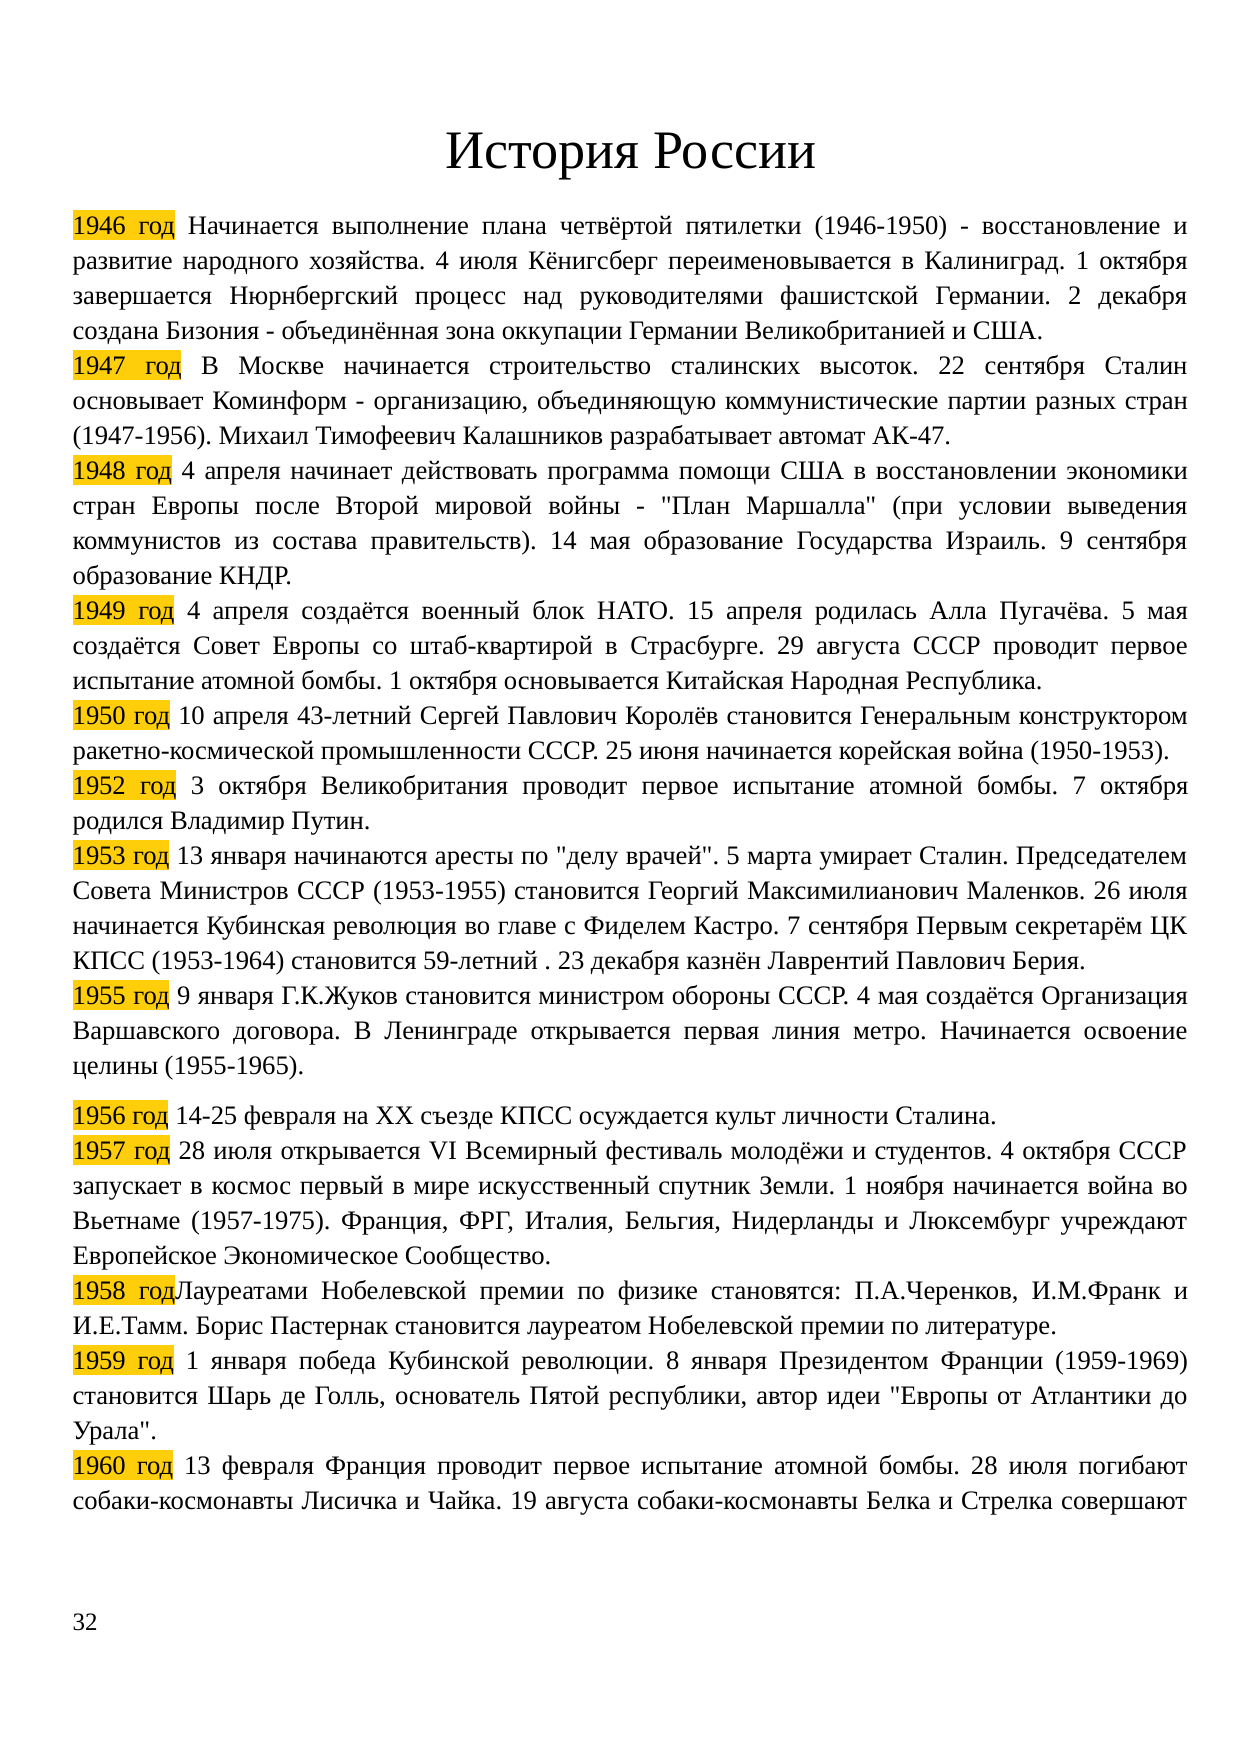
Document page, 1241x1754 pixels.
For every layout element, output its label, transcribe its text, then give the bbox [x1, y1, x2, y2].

text 1950 год 10 апреля 43-летний Сергей Павлович Королёв становится Генеральным конструктором ракетно-космической промышленности СССР. 25 июня начинается корейская война (1950-1953). [72, 700, 1189, 765]
text 1949 год 4 апреля создаётся военный блок НАТО. 15 апреля родилась Алла Пугачёва. 5 мая создаётся Совет Европы со штаб-квартирой в Страсбурге. 29 августа СССР проводит первое испытание атомной бомбы. 1 октября основывается Китайская Народная Республика. [72, 595, 1189, 695]
text 1957 год 28 июля открывается VI Всемирный фестиваль молодёжи и студентов. 4 октября СССР запускает в космос первый в мире искусственный спутник Земли. 1 ноября начинается война во Вьетнаме (1957-1975). Франция, ФРГ, Италия, Бельгия, Нидерланды и Люксембург учреждают Европейское Экономическое Сообщество. [72, 1134, 1189, 1270]
text 1960 год 13 февраля Франция проводит первое испытание атомной бомбы. 28 июля погибают собаки-космонавты Лисичка и Чайка. 19 августа собаки-космонавты Белка и Стрелка совершают [72, 1449, 1189, 1515]
text 1947 год В Москве начинается строительство сталинских высоток. 22 сентября Сталин основывает Коминформ - организацию, объединяющую коммунистические партии разных стран (1947-1956). Михаил Тимофеевич Калашников разрабатывает автомат АК-47. [72, 350, 1189, 450]
text 1948 год 4 апреля начинает действовать программа помощи США в восстановлении экономики стран Европы после Второй мировой войны - "План Маршалла" (при условии выведения коммунистов из состава правительств). 14 мая образование Государства Израиль. 9 сентября образование КНДР. [72, 455, 1189, 590]
text 1946 год Начинается выполнение плана четвёртой пятилетки (1946-1950) - восстановление и развитие народного хозяйства. 4 июля Кёнигсберг переименовывается в Калиниград. 1 октября завершается Нюрнбергский процесс над руководителями фашистской Германии. 2 декабря создана Бизония - объединённая зона оккупации Германии Великобританией и США. [72, 210, 1189, 345]
text 1959 год 1 января победа Кубинской революции. 8 января Президентом Франции (1959-1969) становится Шарь де Голль, основатель Пятой республики, автор идеи "Европы от Атлантики до Урала". [72, 1344, 1189, 1445]
text 1952 год 3 октября Великобритания проводит первое испытание атомной бомбы. 7 октября родился Владимир Путин. [72, 770, 1189, 835]
text 1958 годЛауреатами Нобелевской премии по физике становятся: П.А.Черенков, И.М.Франк и И.Е.Тамм. Борис Пастернак становится лауреатом Нобелевской премии по литературе. [72, 1274, 1189, 1340]
text 1953 год 13 января начинаются аресты по "делу врачей". 5 марта умирает Сталин. Председателем Совета Министров СССР (1953-1955) становится Георгий Максимилианович Маленков. 26 июля начинается Кубинская революция во главе с Фиделем Кастро. 7 сентября Первым секретарём ЦК КПСС (1953-1964) становится 59-летний . 23 декабря казнён Лаврентий Павлович Берия. [72, 840, 1189, 975]
text 1955 год 9 января Г.К.Жуков становится министром обороны СССР. 4 мая создаётся Организация Варшавского договора. В Ленинграде открывается первая линия метро. Начинается освоение целины (1955-1965). [72, 980, 1189, 1080]
text 1956 год 14-25 февраля на XX съезде КПСС осуждается культ личности Сталина. [72, 1099, 1189, 1130]
